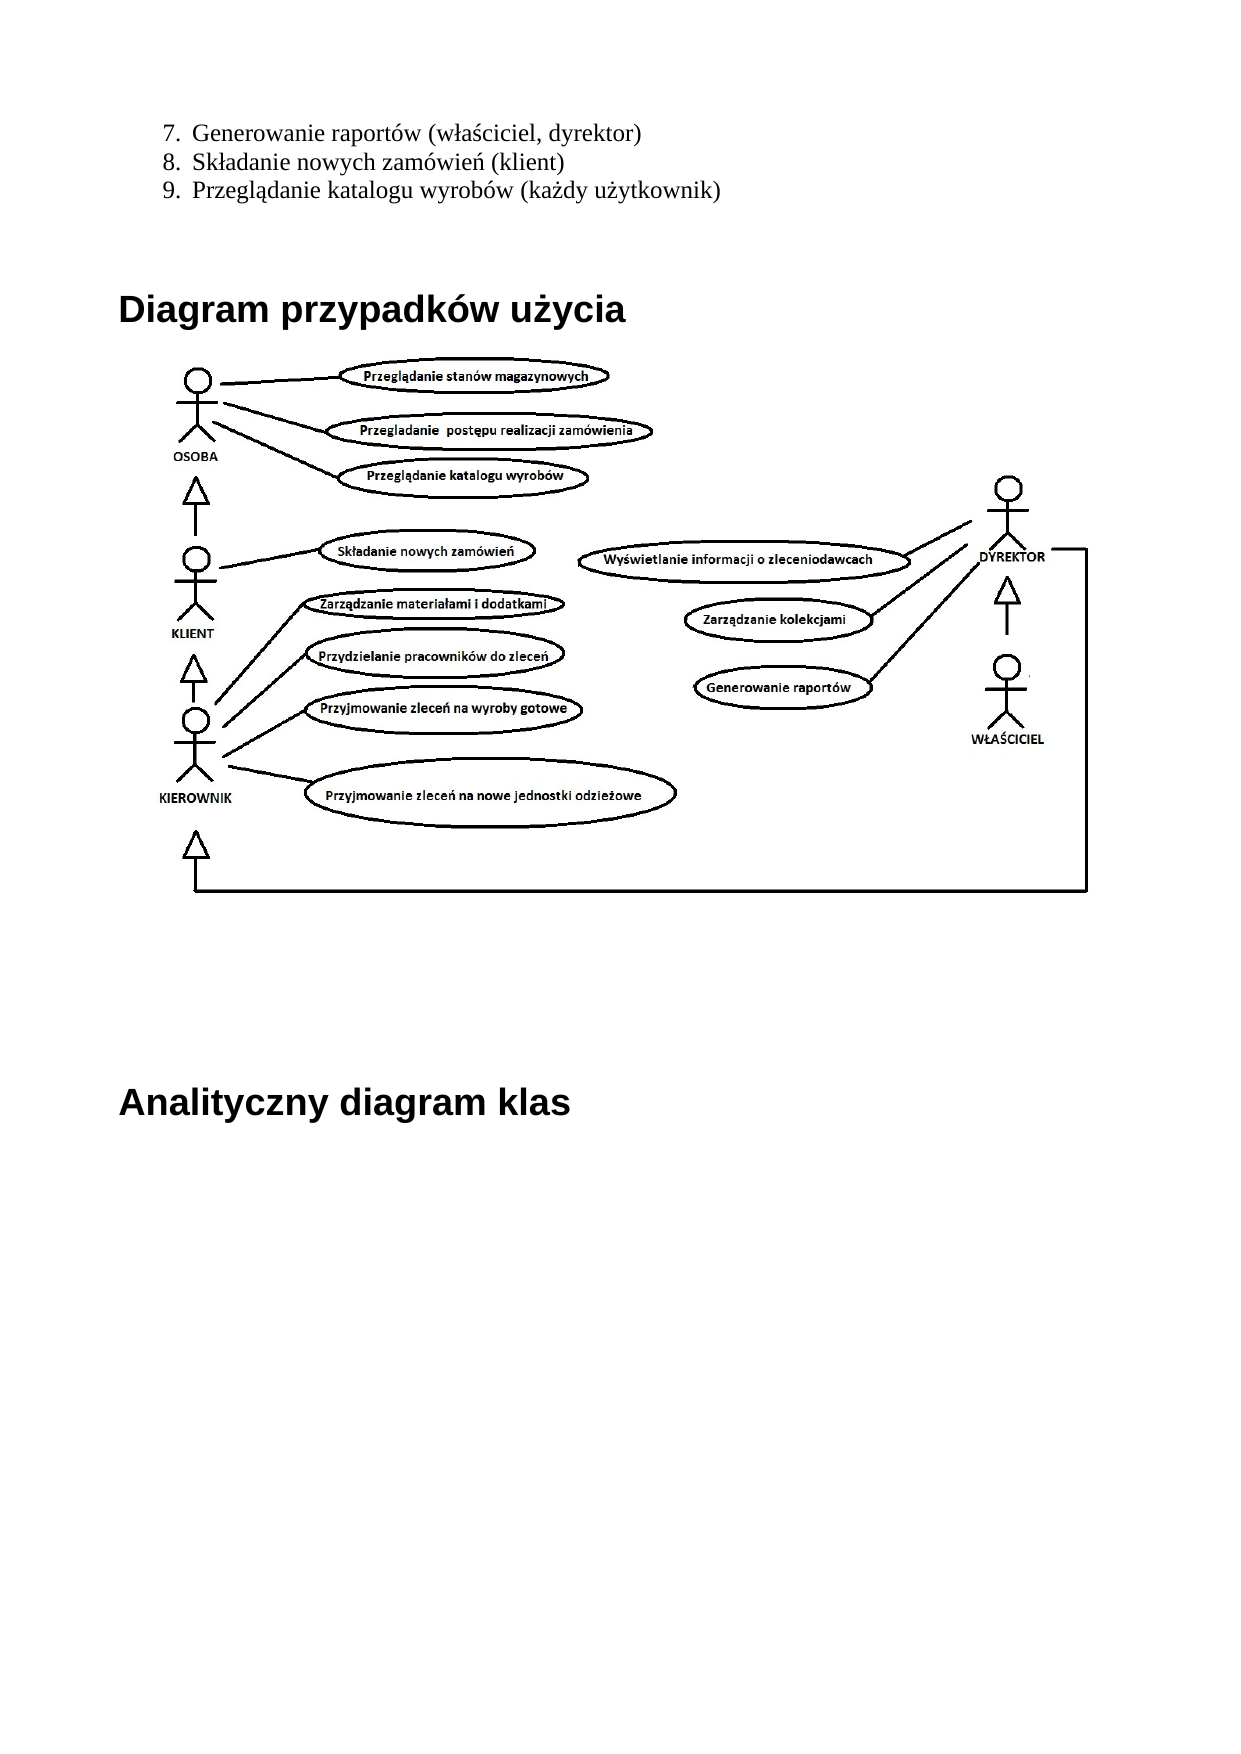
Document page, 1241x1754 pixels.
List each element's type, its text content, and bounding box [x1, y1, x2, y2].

list Przeglądanie katalogu wyrobów (każdy użytkownik) [162, 176, 1122, 204]
subtitle Diagram przypadków użycia [118, 287, 1122, 331]
subtitle Analityczny diagram klas [118, 1080, 1122, 1124]
picture [118, 343, 1119, 940]
list Generowanie raportów (właściciel, dyrektor) [162, 118, 1122, 147]
list Składanie nowych zamówień (klient) [162, 147, 1122, 176]
